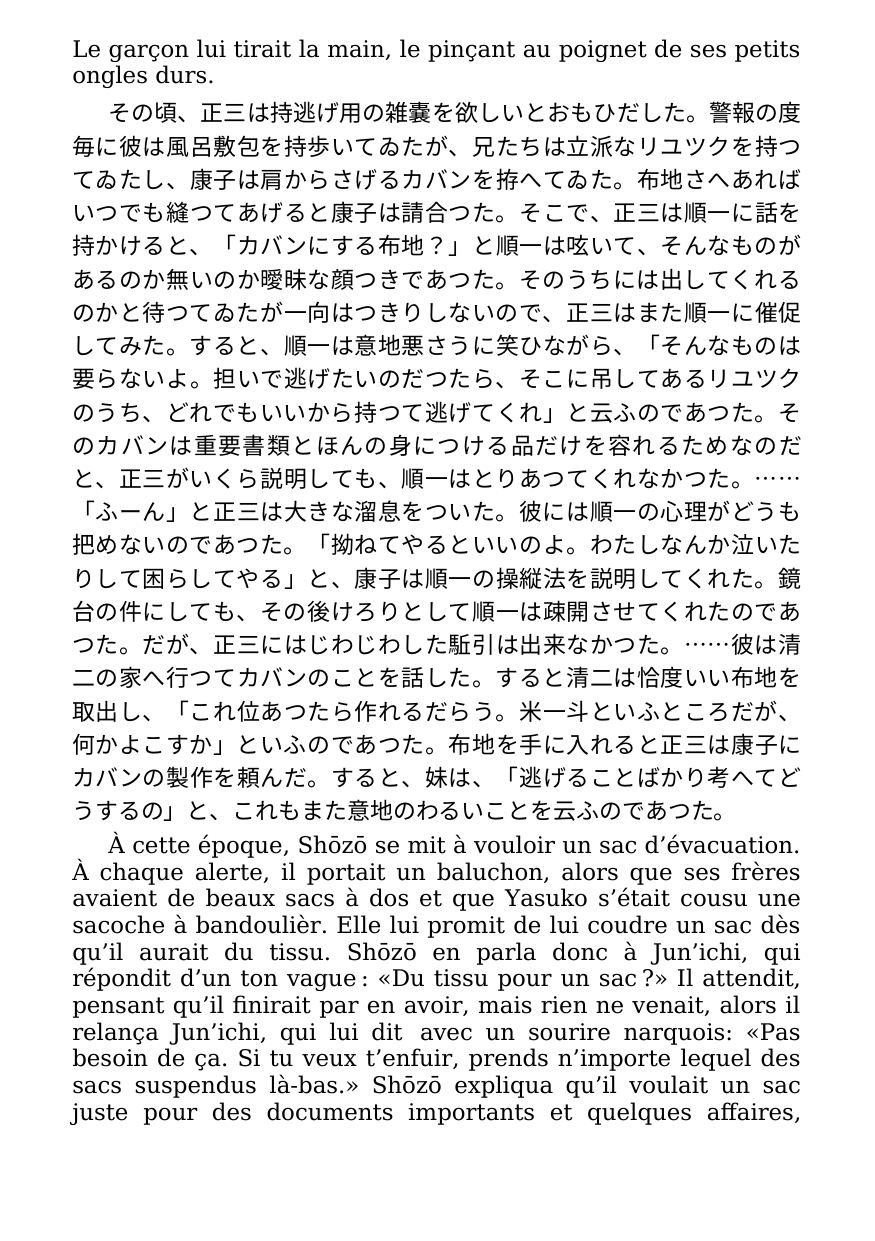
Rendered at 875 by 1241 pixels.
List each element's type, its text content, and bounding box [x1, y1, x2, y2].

text Le garçon lui tirait la main, le pinçant au poignet de ses petits ongles durs. [72, 36, 802, 89]
text À cette époque, Shōzō se mit à vouloir un sac d’évacuation. À chaque alerte, il portait un baluchon, alors que ses frères avaient de beaux sacs à dos et que Yasuko s’était cousu une sacoche à bandoulièr. Elle lui promit de lui coudre un sac dès qu’il aurait du tissu. Shōzō en parla donc à Jun’ichi, qui répondit d’un ton vague : «Du tissu pour un sac ?» Il attendit, pensant qu’il finirait par en avoir, mais rien ne venait, alors il relança Jun’ichi, qui lui dit avec un sourire narquois: «Pas besoin de ça. Si tu veux t’enfuir, prends n’importe lequel des sacs suspendus là-bas.» Shōzō expliqua qu’il voulait un sac juste pour des documents importants et quelques affaires, [72, 832, 802, 1126]
text その頃、正三は持逃げ用の雑嚢を欲しいとおもひだした。警報の度毎に彼は風呂敷包を持歩いてゐたが、兄たちは立派なリユツクを持つてゐたし、康子は肩からさげるカバンを拵へてゐた。布地さへあればいつでも縫つてあげると康子は請合つた。そこで、正三は順一に話を持かけると、「カバンにする布地？」と順一は呟いて、そんなものがあるのか無いのか曖昧な顔つきであつた。そのうちには出してくれるのかと待つてゐたが一向はつきりしないので、正三はまた順一に催促してみた。すると、順一は意地悪さうに笑ひながら、「そんなものは要らないよ。担いで逃げたいのだつたら、そこに吊してあるリユツクのうち、どれでもいいから持つて逃げてくれ」と云ふのであつた。そのカバンは重要書類とほんの身につける品だけを容れるためなのだと、正三がいくら説明しても、順一はとりあつてくれなかつた。……「ふーん」と正三は大きな溜息をついた。彼には順一の心理がどうも把めないのであつた。「拗ねてやるといいのよ。わたしなんか泣いたりして困らしてやる」と、康子は順一の操縦法を説明してくれた。鏡台の件にしても、その後けろりとして順一は疎開させてくれたのであつた。だが、正三にはじわじわした駈引は出来なかつた。……彼は清二の家へ行つてカバンのことを話した。すると清二は恰度いい布地を取出し、「これ位あつたら作れるだらう。米一斗といふところだが、何かよこすか」といふのであつた。布地を手に入れると正三は康子にカバンの製作を頼んだ。すると、妹は、「逃げることばかり考へてどうするの」と、これもまた意地のわるいことを云ふのであつた。 [72, 95, 802, 826]
